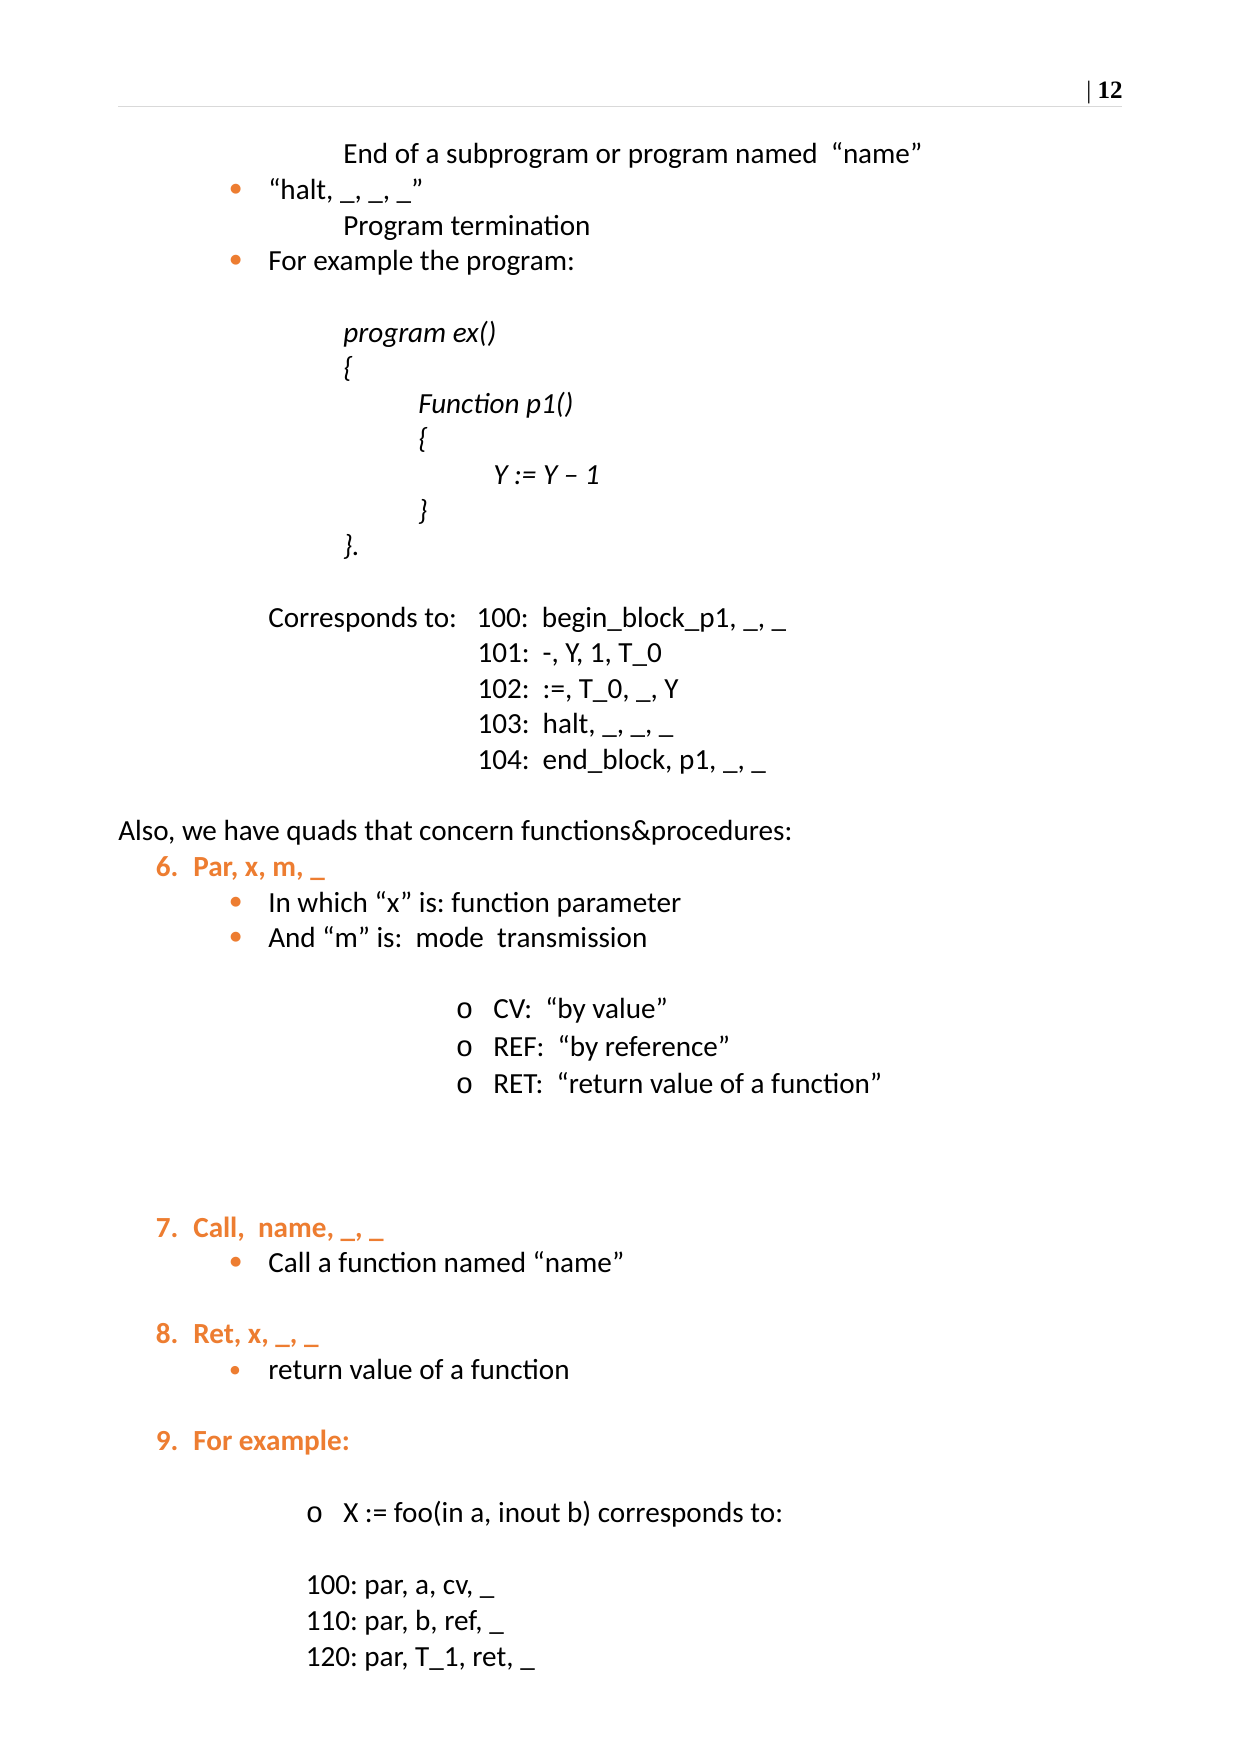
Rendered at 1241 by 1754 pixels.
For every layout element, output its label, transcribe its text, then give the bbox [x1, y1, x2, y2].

text 103: halt, _, _, _ [118, 706, 1122, 741]
text Program termination [343, 207, 1122, 242]
text 104: end_block, p1, _, _ [118, 741, 1122, 777]
list CV: “by value” [456, 991, 1122, 1028]
text 120: par, T_1, ret, _ [268, 1638, 1122, 1673]
text 101: -, Y, 1, T_0 [118, 634, 1122, 670]
list For example the program: [231, 242, 1122, 278]
text { [268, 421, 1122, 456]
list And “m” is: mode transmission [231, 919, 1122, 955]
list Par, x, m, _ [156, 848, 1122, 884]
text Function p1() [268, 385, 1122, 421]
list RET: “return value of a function” [456, 1065, 1122, 1102]
list Call a function named “name” [231, 1244, 1122, 1280]
list Call, name, _, _ [156, 1209, 1122, 1244]
list X := foo(in a, inout b) corresponds to: [306, 1494, 1122, 1531]
text 102: :=, T_0, _, Y [118, 670, 1122, 706]
text End of a subprogram or program named “name” [343, 136, 1122, 171]
text 100: par, a, cv, _ [268, 1566, 1122, 1602]
text }. [118, 527, 1122, 563]
list “halt, _, _, _” [231, 171, 1122, 207]
list return value of a function [231, 1351, 1122, 1387]
text Corresponds to: 100: begin_block_p1, _, _ [118, 599, 1122, 634]
list In which “x” is: function parameter [231, 884, 1122, 919]
text Y := Y – 1 [268, 456, 1122, 492]
text Also, we have quads that concern functions&procedures: [118, 812, 1122, 848]
text program ex() [268, 314, 1122, 349]
text 110: par, b, ref, _ [268, 1602, 1122, 1638]
list For example: [156, 1422, 1122, 1458]
text } [118, 492, 1122, 527]
text { [268, 349, 1122, 385]
list Ret, x, _, _ [156, 1316, 1122, 1351]
list REF: “by reference” [456, 1028, 1122, 1065]
